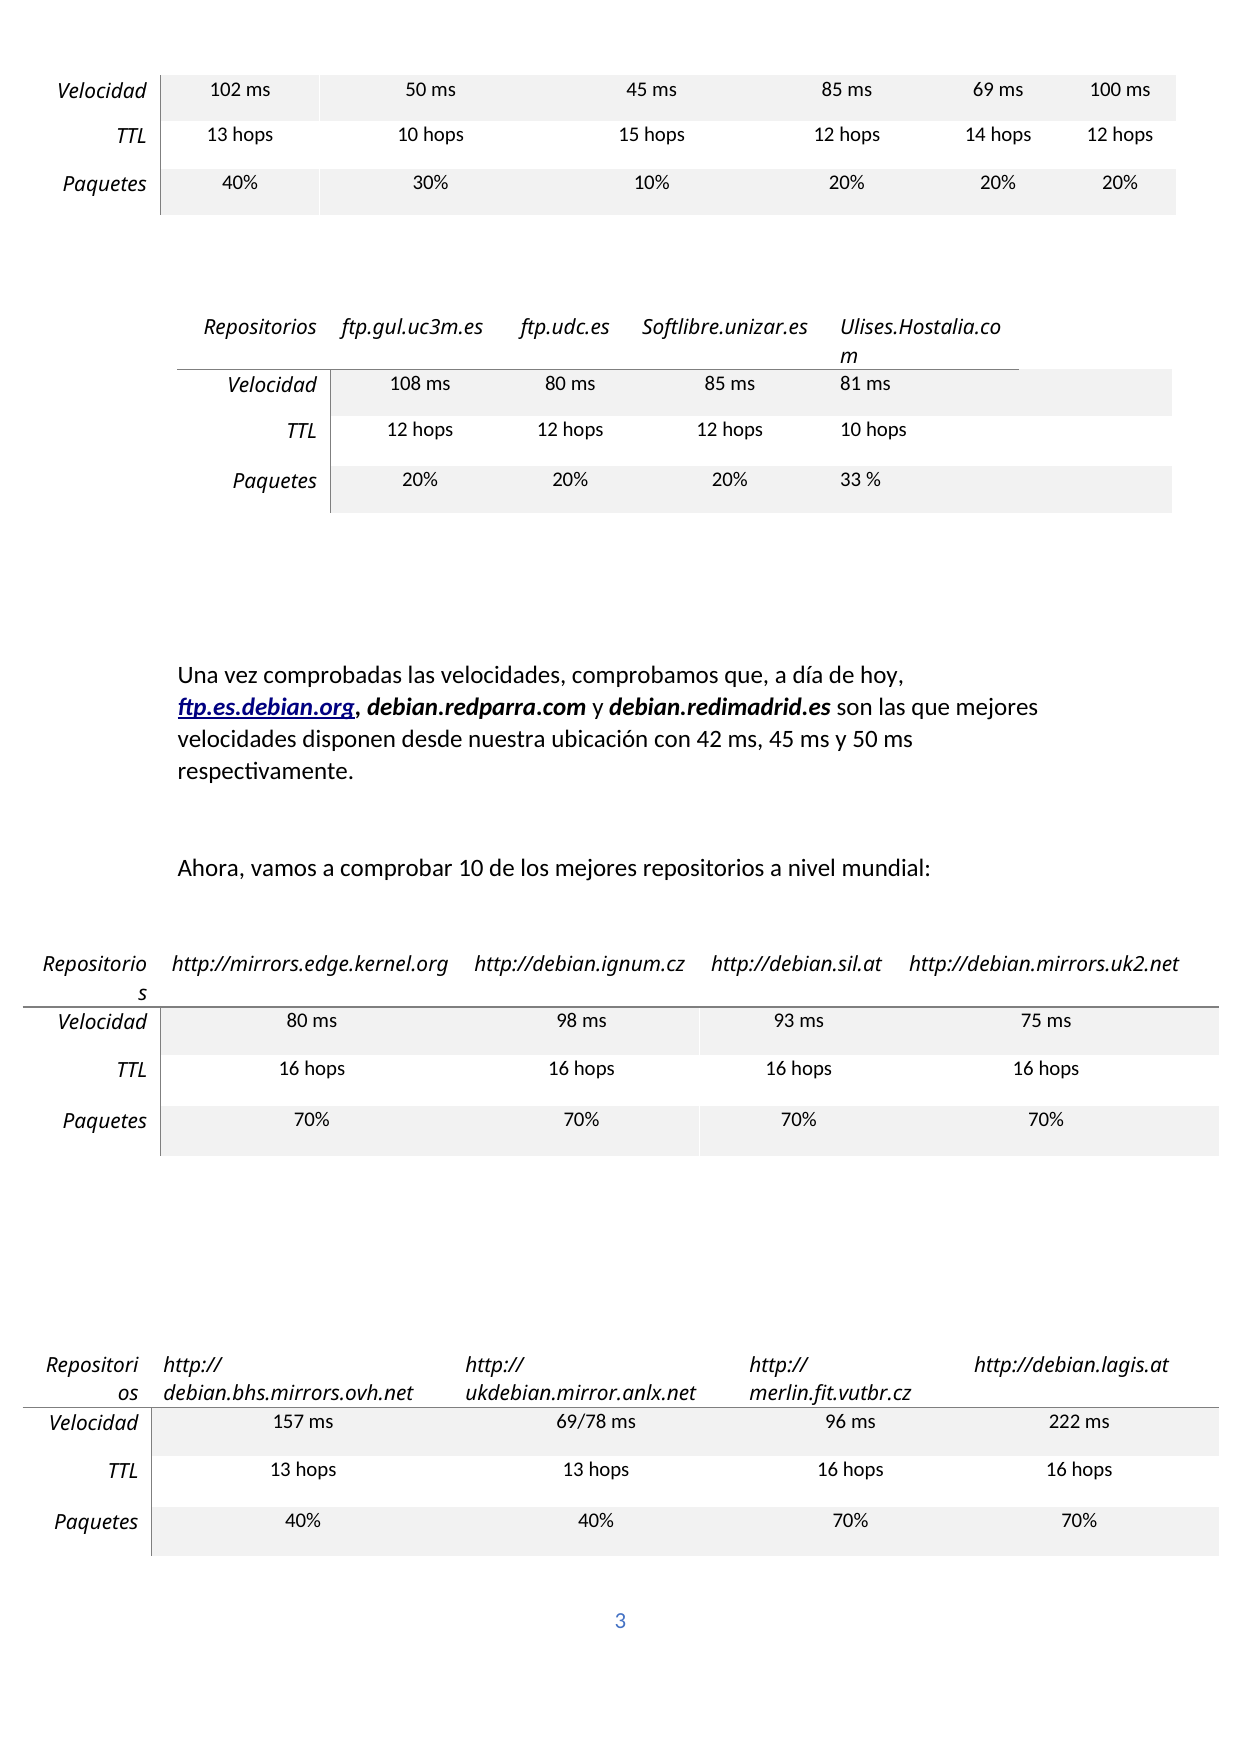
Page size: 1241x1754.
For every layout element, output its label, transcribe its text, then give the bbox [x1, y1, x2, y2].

table_cell 20% [932, 169, 1064, 215]
table_cell 157 ms [152, 1408, 454, 1456]
table_cell 16 hops [898, 1055, 1194, 1106]
table_cell 108 ms [331, 370, 509, 416]
table_cell 13 hops [161, 121, 319, 169]
table_cell 20% [762, 169, 932, 215]
table_cell 75 ms [898, 1008, 1194, 1055]
table_header Repositorios [177, 312, 330, 369]
table_cell 85 ms [762, 75, 932, 121]
table_cell 85 ms [631, 370, 829, 416]
table_cell 20% [631, 466, 829, 513]
table_cell 13 hops [152, 1456, 454, 1507]
table_cell 45 ms [541, 75, 762, 121]
table_cell 16 hops [463, 1055, 699, 1106]
table_header http://debian.lagis.at [963, 1350, 1195, 1407]
table_cell 10 hops [320, 121, 541, 169]
table_cell 102 ms [161, 75, 319, 121]
table_cell Velocidad [177, 370, 330, 416]
table_cell [1194, 1055, 1219, 1106]
table_cell 20% [509, 466, 631, 513]
table_cell 100 ms [1064, 75, 1176, 121]
table_header ftp.udc.es [509, 312, 631, 369]
table_cell [1194, 1106, 1219, 1156]
table_cell 96 ms [738, 1408, 963, 1456]
table_cell [1194, 1008, 1219, 1055]
table_cell [1195, 1456, 1219, 1507]
table_header http://mirrors.edge.kernel.org [160, 950, 463, 1006]
table_header http://ukdebian.mirror.anlx.net [454, 1350, 738, 1407]
table_cell 33 % [829, 466, 1019, 513]
table_cell Velocidad [23, 1008, 160, 1055]
table_header [1194, 950, 1219, 1006]
table_cell Paquetes [23, 1507, 151, 1556]
table_cell [1195, 1507, 1219, 1556]
table_cell 81 ms [829, 370, 1019, 416]
table_cell 16 hops [161, 1055, 463, 1106]
table_header Repositorios [23, 950, 160, 1006]
table_cell 16 hops [738, 1456, 963, 1507]
table_cell 50 ms [320, 75, 541, 121]
table_cell 40% [454, 1507, 738, 1556]
table_cell Velocidad [23, 75, 160, 121]
table_cell TTL [23, 121, 160, 169]
text Una vez comprobadas las velocidades, comprobamos que, a día de hoy, ftp.es.debian.org, debian.redparra.com y debian.redimadrid.es son las que mejores velocidades disponen desde nuestra ubicación con 42 ms, 45 ms y 50 ms respectivamente. [177, 659, 1063, 785]
table_cell [1019, 416, 1172, 466]
table_cell 98 ms [463, 1008, 699, 1055]
table_header Repositorios [23, 1350, 152, 1407]
table_cell Velocidad [23, 1408, 151, 1456]
table_header http://debian.sil.at [700, 950, 898, 1006]
table_cell 70% [738, 1507, 963, 1556]
table_cell 12 hops [331, 416, 509, 466]
table_cell Paquetes [177, 466, 330, 513]
table_cell 70% [898, 1106, 1194, 1156]
table_header Ulises.Hostalia.com [829, 312, 1019, 369]
table_cell 30% [320, 169, 541, 215]
table_cell 16 hops [700, 1055, 898, 1106]
table_cell 10% [541, 169, 762, 215]
table_cell 20% [331, 466, 509, 513]
table_cell 70% [161, 1106, 463, 1156]
table_cell 12 hops [509, 416, 631, 466]
table_cell TTL [177, 416, 330, 466]
table_cell 70% [700, 1106, 898, 1156]
table_cell Paquetes [23, 169, 160, 215]
table_cell 40% [152, 1507, 454, 1556]
table_header http://merlin.fit.vutbr.cz [738, 1350, 963, 1407]
table_cell Paquetes [23, 1106, 160, 1156]
table_cell 14 hops [932, 121, 1064, 169]
table_header [1019, 312, 1172, 369]
table_cell 20% [1064, 169, 1176, 215]
table_cell 10 hops [829, 416, 1019, 466]
table_header http://debian.bhs.mirrors.ovh.net [152, 1350, 454, 1407]
table_cell [1019, 466, 1172, 513]
table_header Softlibre.unizar.es [631, 312, 829, 369]
table_cell 69/78 ms [454, 1408, 738, 1456]
table_cell 12 hops [1064, 121, 1176, 169]
table_cell 12 hops [631, 416, 829, 466]
table_header ftp.gul.uc3m.es [330, 312, 509, 369]
table_cell 40% [161, 169, 319, 215]
table_cell 69 ms [932, 75, 1064, 121]
table_cell 70% [463, 1106, 699, 1156]
table_cell TTL [23, 1055, 160, 1106]
table_cell 70% [963, 1507, 1195, 1556]
table_header http://debian.mirrors.uk2.net [898, 950, 1194, 1006]
table_cell 12 hops [762, 121, 932, 169]
table_cell 80 ms [509, 370, 631, 416]
table_cell 16 hops [963, 1456, 1195, 1507]
table_cell 222 ms [963, 1408, 1195, 1456]
table_cell [1019, 369, 1172, 416]
table_cell 80 ms [161, 1008, 463, 1055]
table_cell 13 hops [454, 1456, 738, 1507]
table_cell 93 ms [700, 1008, 898, 1055]
table_header http://debian.ignum.cz [463, 950, 699, 1006]
table_cell TTL [23, 1456, 151, 1507]
table_cell 15 hops [541, 121, 762, 169]
table_header [1195, 1350, 1219, 1407]
table_cell [1195, 1408, 1219, 1456]
text Ahora, vamos a comprobar 10 de los mejores repositorios a nivel mundial: [177, 852, 1063, 883]
